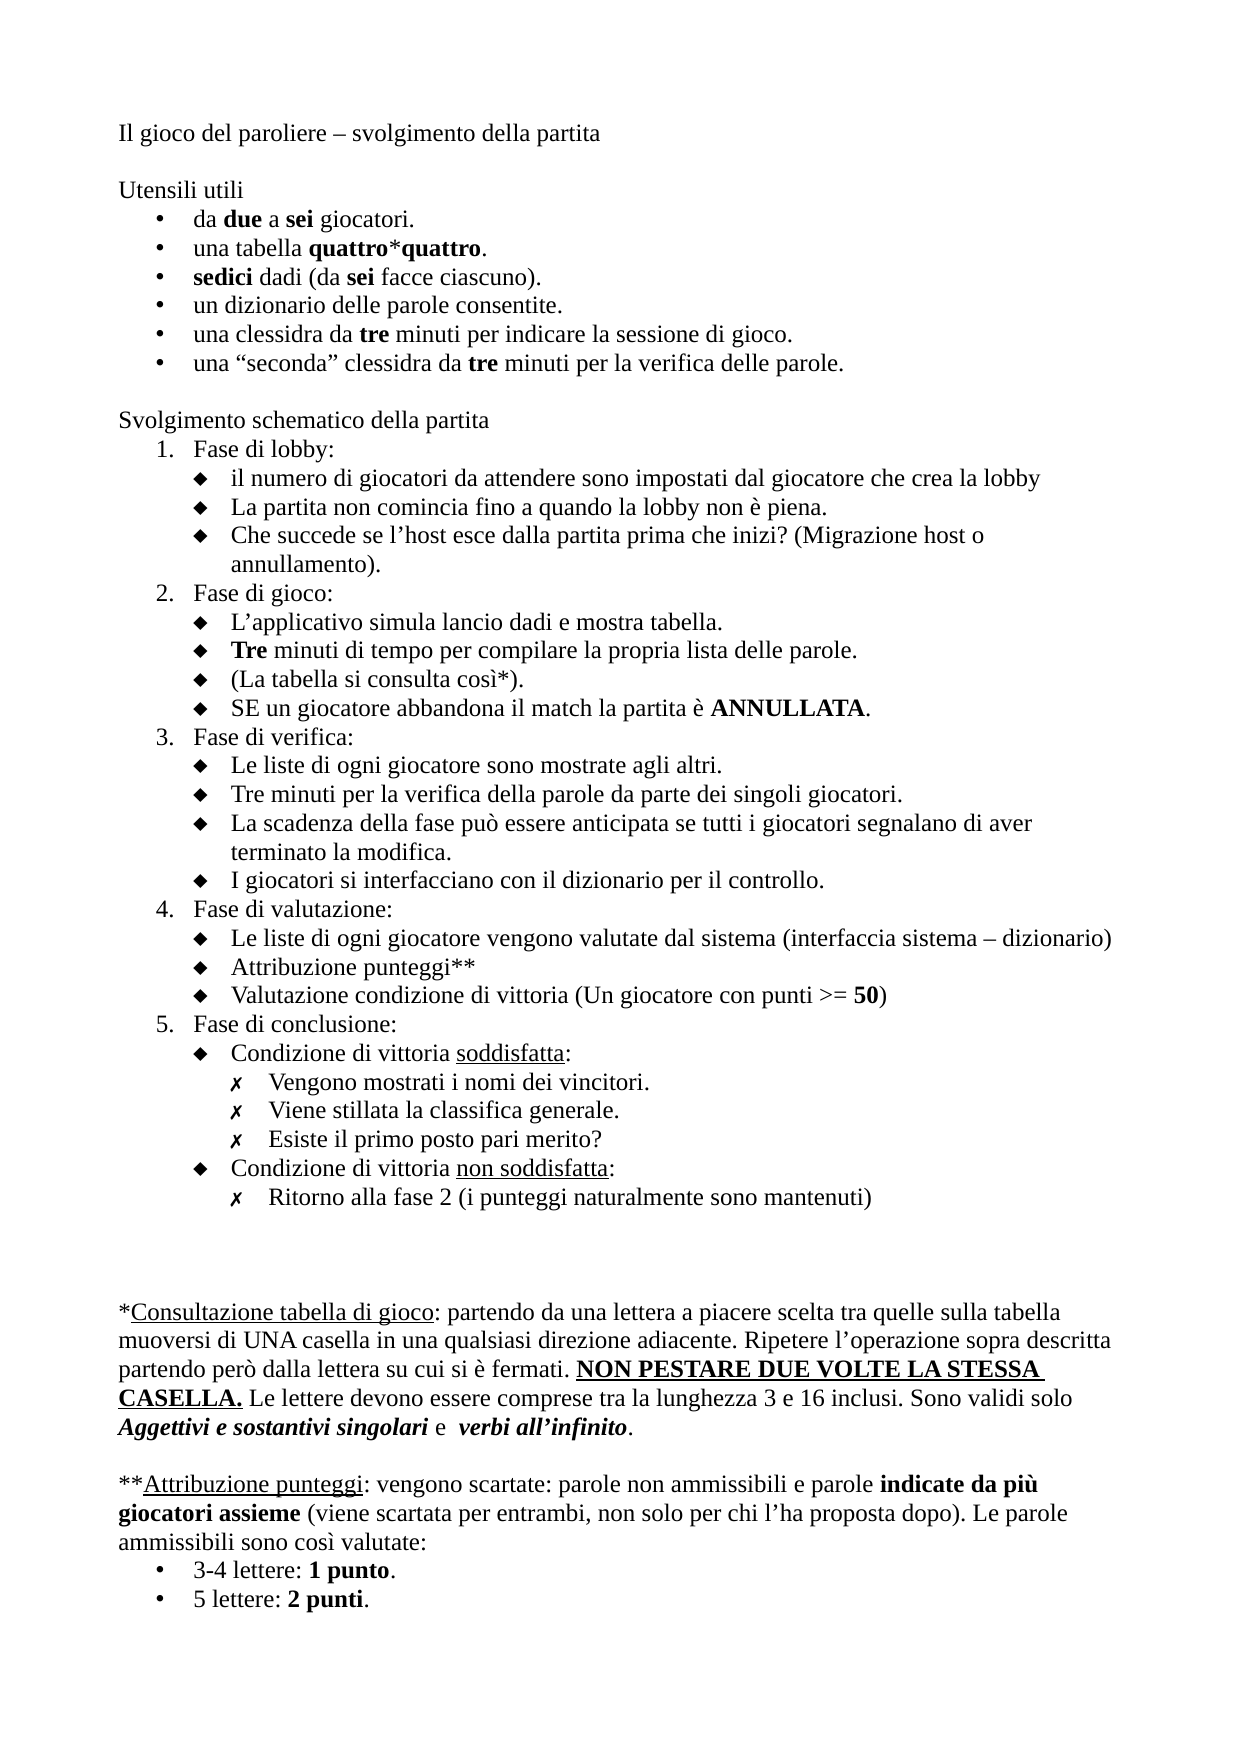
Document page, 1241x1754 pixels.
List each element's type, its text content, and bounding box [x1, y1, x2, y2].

text **Attribuzione punteggi: vengono scartate: parole non ammissibili e parole indicate da più giocatori assieme (viene scartata per entrambi, non solo per chi l’ha proposta dopo). Le parole ammissibili sono così valutate: [118, 1469, 1122, 1556]
list La partita non comincia fino a quando la lobby non è piena. [193, 492, 1122, 521]
list SE un giocatore abbandona il match la partita è ANNULLATA. [193, 693, 1122, 722]
list Vengono mostrati i nomi dei vincitori. [231, 1067, 1122, 1096]
list Tre minuti per la verifica della parole da parte dei singoli giocatori. [193, 779, 1122, 808]
list Fase di conclusione: [156, 1009, 1122, 1038]
list Attribuzione punteggi** [193, 952, 1122, 981]
list Viene stillata la classifica generale. [231, 1096, 1122, 1124]
list Tre minuti di tempo per compilare la propria lista delle parole. [193, 636, 1122, 664]
list Ritorno alla fase 2 (i punteggi naturalmente sono mantenuti) [231, 1182, 1122, 1211]
list (La tabella si consulta così*). [193, 664, 1122, 693]
list Fase di lobby: [156, 434, 1122, 463]
list sedici dadi (da sei facce ciascuno). [156, 262, 1122, 291]
list Fase di valutazione: [156, 894, 1122, 923]
text Il gioco del paroliere – svolgimento della partita [118, 118, 1122, 147]
list Condizione di vittoria soddisfatta: [193, 1038, 1122, 1067]
list La scadenza della fase può essere anticipata se tutti i giocatori segnalano di aver terminato la modifica. [193, 808, 1122, 866]
list da due a sei giocatori. [156, 204, 1122, 233]
list una “seconda” clessidra da tre minuti per la verifica delle parole. [156, 348, 1122, 377]
list Valutazione condizione di vittoria (Un giocatore con punti >= 50) [193, 981, 1122, 1009]
list Le liste di ogni giocatore sono mostrate agli altri. [193, 751, 1122, 779]
list Fase di gioco: [156, 578, 1122, 607]
list L’applicativo simula lancio dadi e mostra tabella. [193, 607, 1122, 636]
text *Consultazione tabella di gioco: partendo da una lettera a piacere scelta tra quelle sulla tabella muoversi di UNA casella in una qualsiasi direzione adiacente. Ripetere l’operazione sopra descritta partendo però dalla lettera su cui si è fermati. NON PESTARE DUE VOLTE LA STESSA CASELLA. Le lettere devono essere comprese tra la lunghezza 3 e 16 inclusi. Sono validi solo Aggettivi e sostantivi singolari e verbi all’infinito. [118, 1297, 1122, 1441]
list una clessidra da tre minuti per indicare la sessione di gioco. [156, 319, 1122, 348]
text Utensili utili [118, 176, 1122, 204]
list il numero di giocatori da attendere sono impostati dal giocatore che crea la lobby [193, 463, 1122, 492]
list Che succede se l’host esce dalla partita prima che inizi? (Migrazione host o annullamento). [193, 521, 1122, 578]
list I giocatori si interfacciano con il dizionario per il controllo. [193, 866, 1122, 894]
list 3-4 lettere: 1 punto. [156, 1556, 1122, 1584]
list un dizionario delle parole consentite. [156, 291, 1122, 319]
list una tabella quattro*quattro. [156, 233, 1122, 262]
list Condizione di vittoria non soddisfatta: [193, 1153, 1122, 1182]
list Fase di verifica: [156, 722, 1122, 751]
list Le liste di ogni giocatore vengono valutate dal sistema (interfaccia sistema – dizionario) [193, 923, 1122, 952]
list 5 lettere: 2 punti. [156, 1584, 1122, 1613]
list Esiste il primo posto pari merito? [231, 1124, 1122, 1153]
text Svolgimento schematico della partita [118, 406, 1122, 434]
